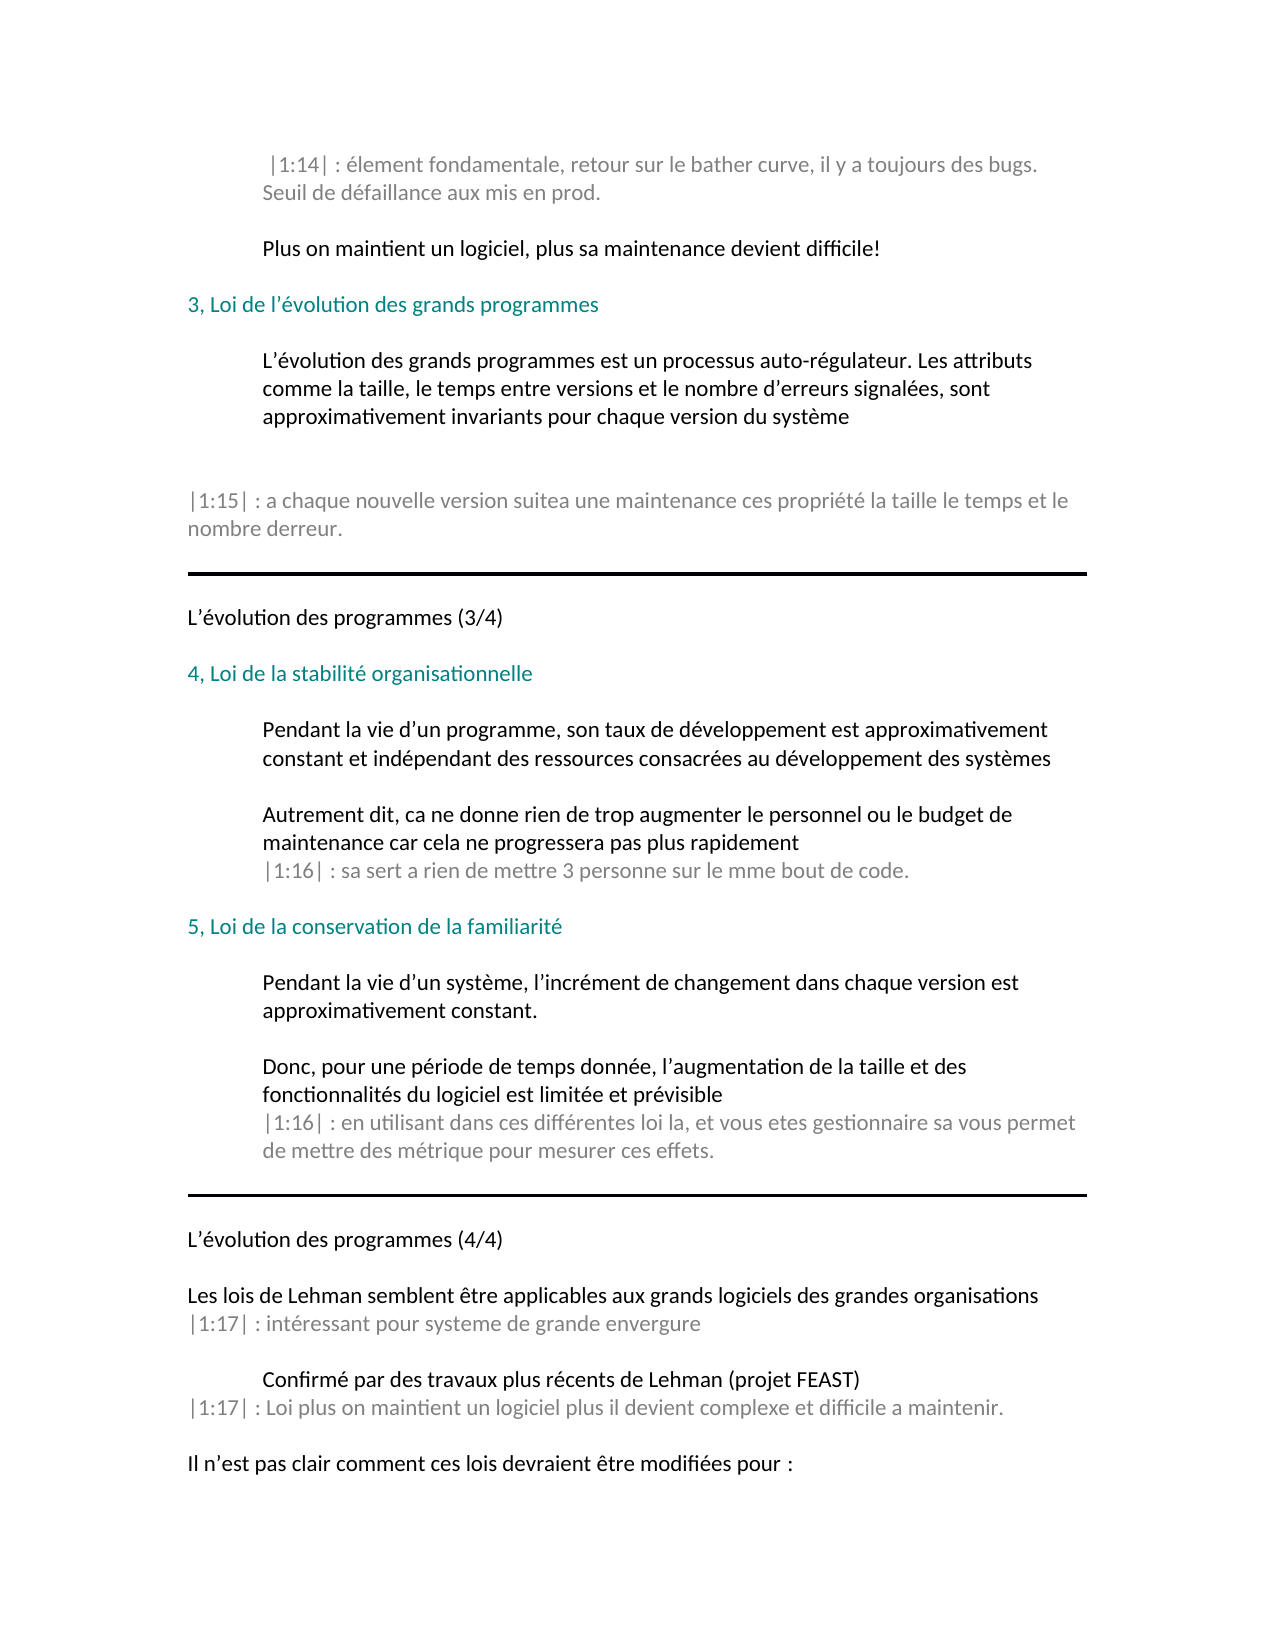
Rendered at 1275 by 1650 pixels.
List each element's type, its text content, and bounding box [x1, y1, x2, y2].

text |1:16| : sa sert a rien de mettre 3 personne sur le mme bout de code. [262, 856, 1087, 884]
text Autrement dit, ca ne donne rien de trop augmenter le personnel ou le budget de maintenance car cela ne progressera pas plus rapidement [262, 800, 1087, 856]
text L’évolution des programmes (3/4) [187, 603, 1087, 632]
text Plus on maintient un logiciel, plus sa maintenance devient difficile! [262, 234, 1087, 262]
text |1:14| : élement fondamentale, retour sur le bather curve, il y a toujours des bugs. Seuil de défaillance aux mis en prod. [262, 150, 1087, 206]
text |1:15| : a chaque nouvelle version suitea une maintenance ces propriété la taille le temps et le nombre derreur. [187, 486, 1087, 542]
text L’évolution des programmes (4/4) [187, 1225, 1087, 1253]
text 3, Loi de l’évolution des grands programmes [187, 290, 1087, 318]
text |1:17| : intéressant pour systeme de grande envergure [187, 1309, 1087, 1337]
text Donc, pour une période de temps donnée, l’augmentation de la taille et des fonctionnalités du logiciel est limitée et prévisible [262, 1052, 1087, 1108]
text |1:16| : en utilisant dans ces différentes loi la, et vous etes gestionnaire sa vous permet de mettre des métrique pour mesurer ces effets. [262, 1108, 1087, 1164]
text Confirmé par des travaux plus récents de Lehman (projet FEAST) [187, 1365, 1087, 1393]
text |1:17| : Loi plus on maintient un logiciel plus il devient complexe et difficile a maintenir. [187, 1393, 1087, 1421]
text 5, Loi de la conservation de la familiarité [187, 912, 1087, 940]
text Pendant la vie d’un programme, son taux de développement est approximativement constant et indépendant des ressources consacrées au développement des systèmes [262, 716, 1087, 772]
text Pendant la vie d’un système, l’incrément de changement dans chaque version est approximativement constant. [262, 968, 1087, 1024]
text Il n’est pas clair comment ces lois devraient être modifiées pour : [187, 1449, 1087, 1477]
text 4, Loi de la stabilité organisationnelle [187, 659, 1087, 688]
text Les lois de Lehman semblent être applicables aux grands logiciels des grandes organisations [187, 1281, 1087, 1309]
text L’évolution des grands programmes est un processus auto-régulateur. Les attributs comme la taille, le temps entre versions et le nombre d’erreurs signalées, sont approximativement invariants pour chaque version du système [262, 346, 1087, 430]
